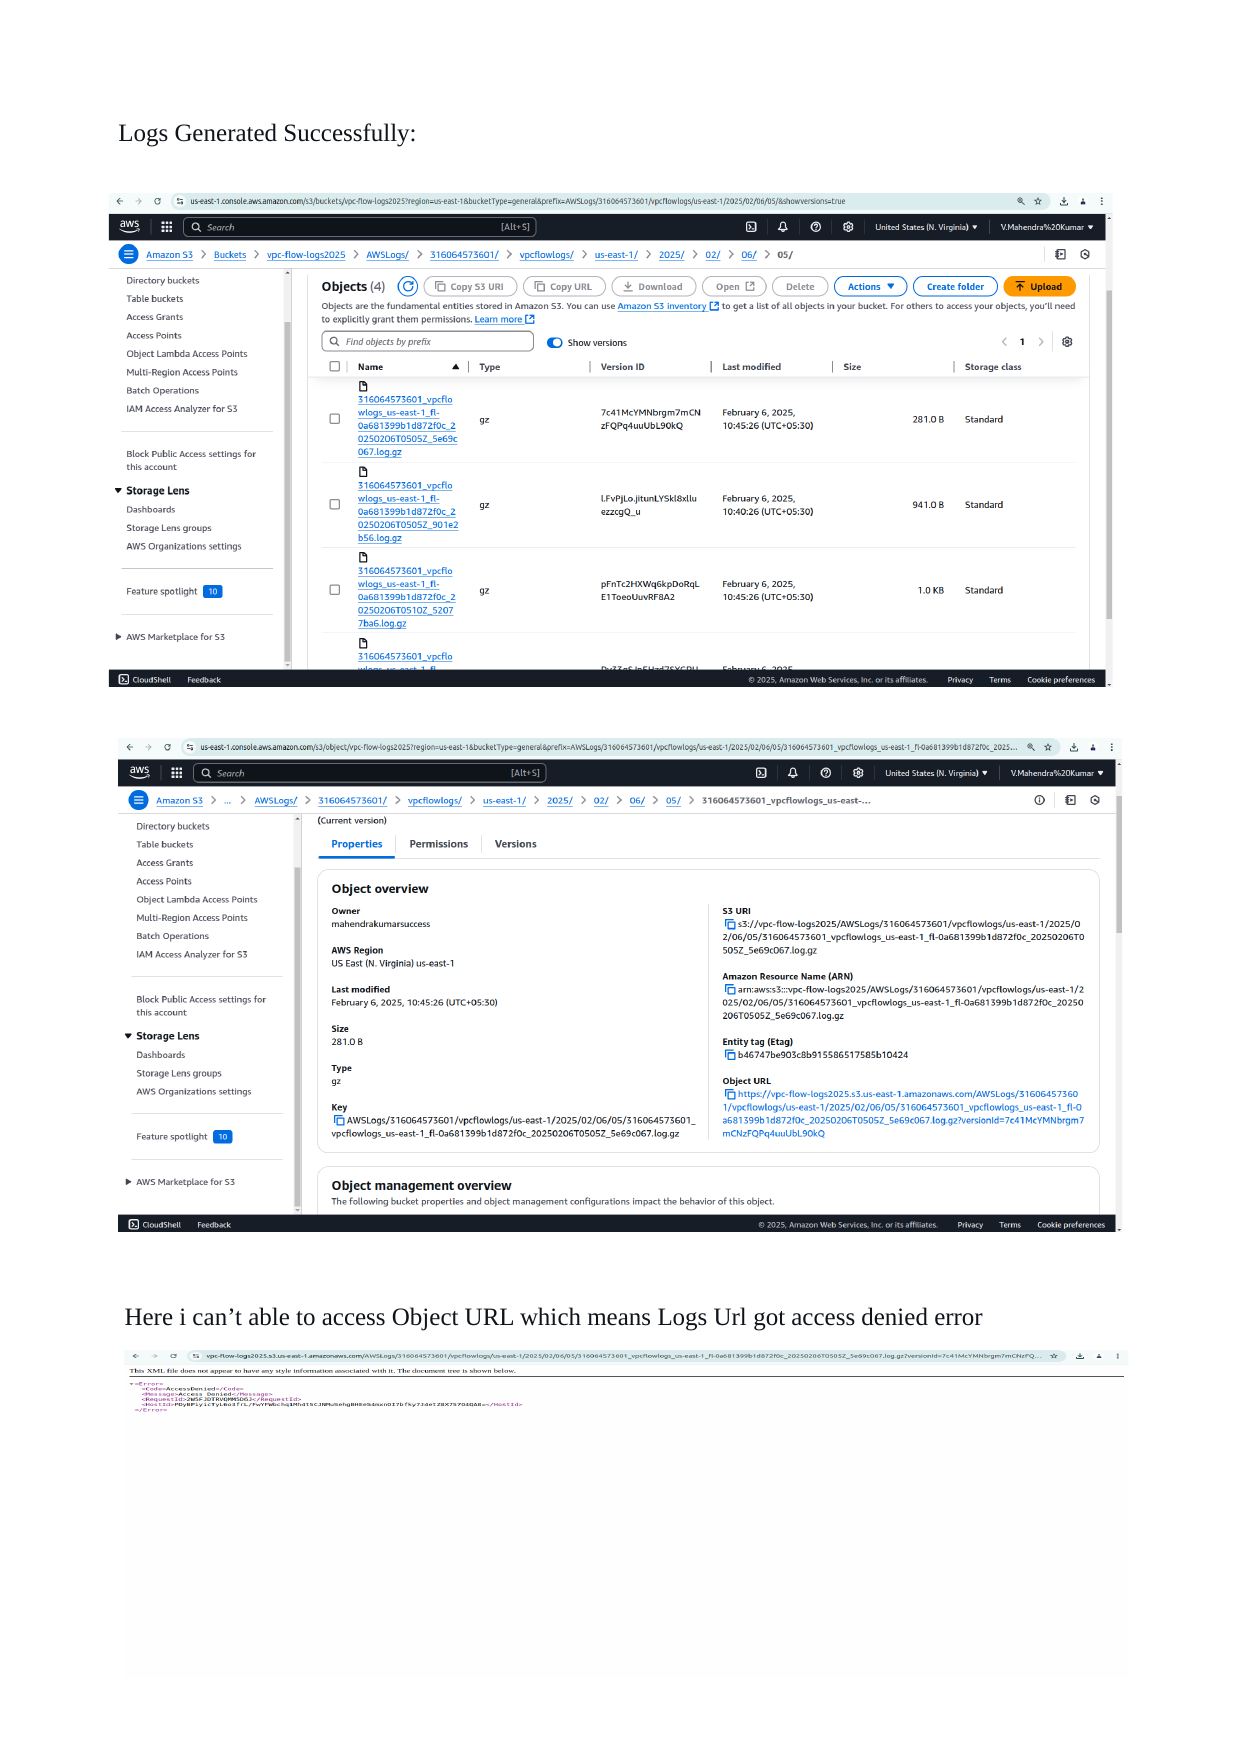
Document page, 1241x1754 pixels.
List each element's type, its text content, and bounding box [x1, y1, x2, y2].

text Logs Generated Successfully: [118, 118, 1122, 180]
picture [118, 738, 1123, 1232]
text Here i can’t able to access Object URL which means Logs Url got access denied error [118, 1232, 1122, 1331]
picture [108, 193, 1113, 687]
picture [124, 1350, 1129, 1678]
